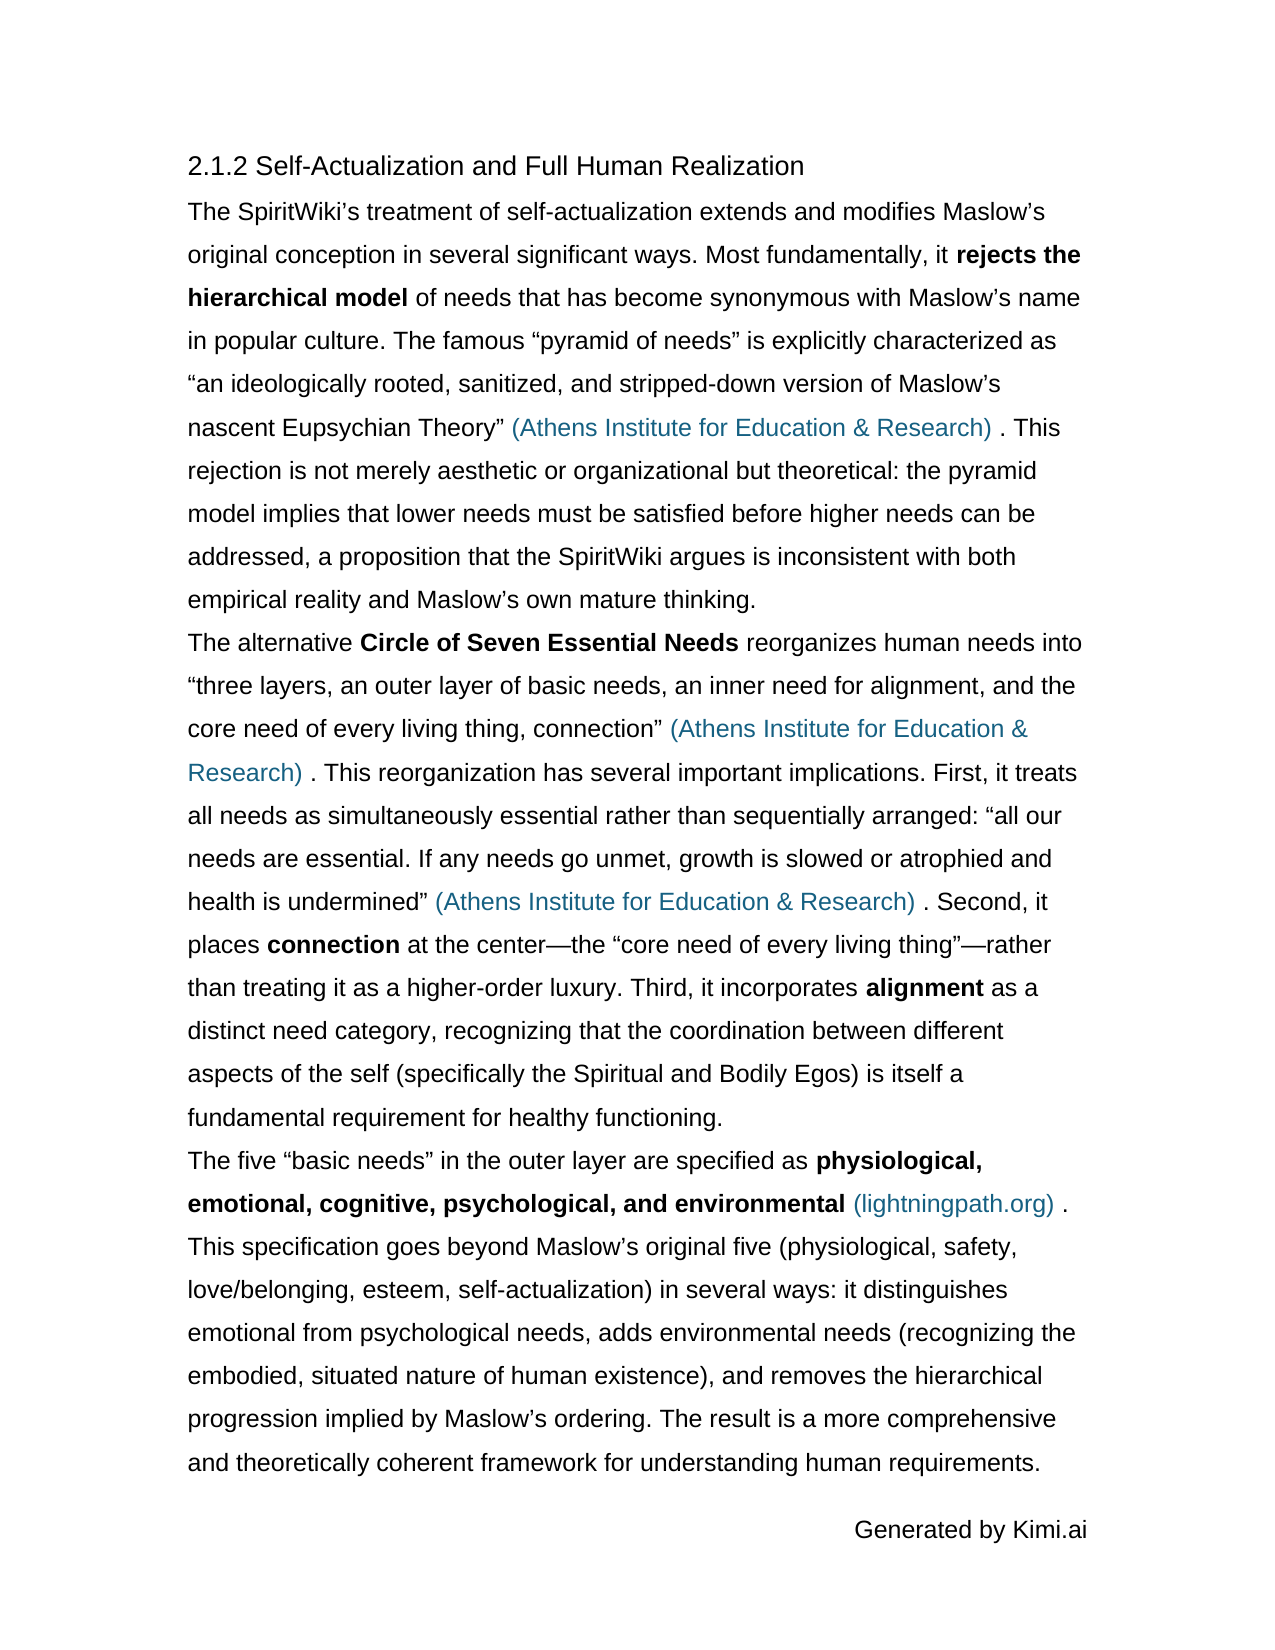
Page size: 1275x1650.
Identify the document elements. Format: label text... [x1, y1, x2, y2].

text The SpiritWiki’s treatment of self-actualization extends and modifies Maslow’s original conception in several significant ways. Most fundamentally, it rejects the hierarchical model of needs that has become synonymous with Maslow’s name in popular culture. The famous “pyramid of needs” is explicitly characterized as “an ideologically rooted, sanitized, and stripped-down version of Maslow’s nascent Eupsychian Theory” (Athens Institute for Education & Research) . This rejection is not merely aesthetic or organizational but theoretical: the pyramid model implies that lower needs must be satisfied before higher needs can be addressed, a proposition that the SpiritWiki argues is inconsistent with both empirical reality and Maslow’s own mature thinking. [187, 197, 1087, 614]
text The five “basic needs” in the outer layer are specified as physiological, emotional, cognitive, psychological, and environmental (lightningpath.org) . This specification goes beyond Maslow’s original five (physiological, safety, love/belonging, esteem, self-actualization) in several ways: it distinguishes emotional from psychological needs, adds environmental needs (recognizing the embodied, situated nature of human existence), and removes the hierarchical progression implied by Maslow’s ordering. The result is a more comprehensive and theoretically coherent framework for understanding human requirements. [187, 1146, 1087, 1476]
text The alternative Circle of Seven Essential Needs reorganizes human needs into “three layers, an outer layer of basic needs, an inner need for alignment, and the core need of every living thing, connection” (Athens Institute for Education & Research) . This reorganization has several important implications. First, it treats all needs as simultaneously essential rather than sequentially arranged: “all our needs are essential. If any needs go unmet, growth is slowed or atrophied and health is undermined” (Athens Institute for Education & Research) . Second, it places connection at the center—the “core need of every living thing”—rather than treating it as a higher-order luxury. Third, it incorporates alignment as a distinct need category, recognizing that the coordination between different aspects of the self (specifically the Spiritual and Bodily Egos) is itself a fundamental requirement for healthy functioning. [187, 628, 1087, 1131]
subtitle 2.1.2 Self-Actualization and Full Human Realization [187, 150, 1087, 181]
